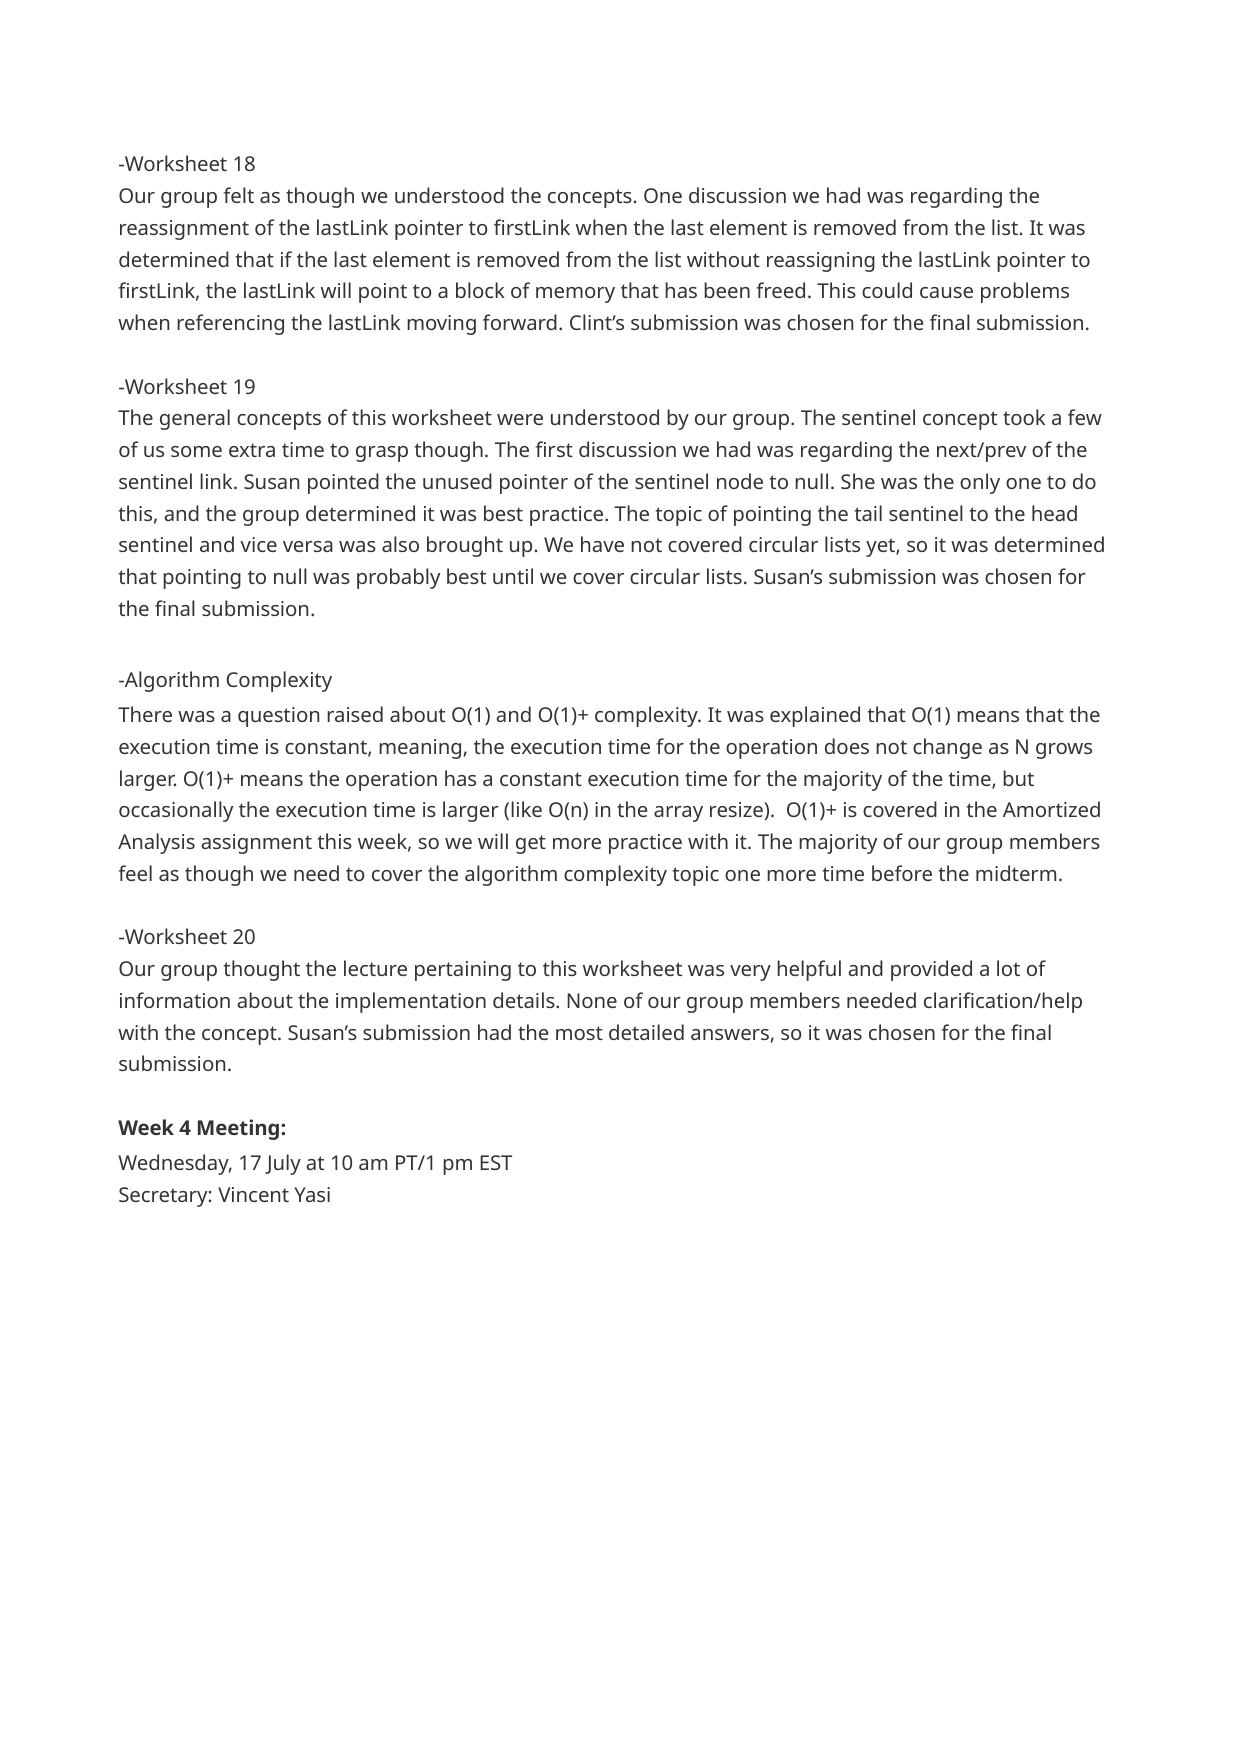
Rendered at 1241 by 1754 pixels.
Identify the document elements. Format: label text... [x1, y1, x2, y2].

text -Algorithm Complexity [118, 666, 1122, 693]
text Wednesday, 17 July at 10 am PT/1 pm EST Secretary: Vincent Yasi [118, 1148, 1122, 1208]
text There was a question raised about O(1) and O(1)+ complexity. It was explained that O(1) means that the execution time is constant, meaning, the execution time for the operation does not change as N grows larger. O(1)+ means the operation has a constant execution time for the majority of the time, but occasionally the execution time is larger (like O(n) in the array resize). O(1)+ is covered in the Amortized Analysis assignment this week, so we will get more practice with it. The majority of our group members feel as though we need to cover the algorithm complexity topic one more time before the midterm. -Worksheet 20 Our group thought the lecture pertaining to this worksheet was very helpful and provided a lot of information about the implementation details. None of our group members needed clarification/help with the concept. Susan’s submission had the most detailed answers, so it was chosen for the final submission. Week 4 Meeting: [118, 701, 1122, 1141]
text -Worksheet 18 Our group felt as though we understood the concepts. One discussion we had was regarding the reassignment of the lastLink pointer to firstLink when the last element is removed from the list. It was determined that if the last element is removed from the list without reassigning the lastLink pointer to firstLink, the lastLink will point to a block of memory that has been freed. This could cause problems when referencing the lastLink moving forward. Clint’s submission was chosen for the final submission. -Worksheet 19 The general concepts of this worksheet were understood by our group. The sentinel concept took a few of us some extra time to grasp though. The first discussion we had was regarding the next/prev of the sentinel link. Susan pointed the unused pointer of the sentinel node to null. She was the only one to do this, and the group determined it was best practice. The topic of pointing the tail sentinel to the head sentinel and vice versa was also brought up. We have not covered circular lists yet, so it was determined that pointing to null was probably best until we cover circular lists. Susan’s submission was chosen for the final submission. [118, 118, 1122, 622]
